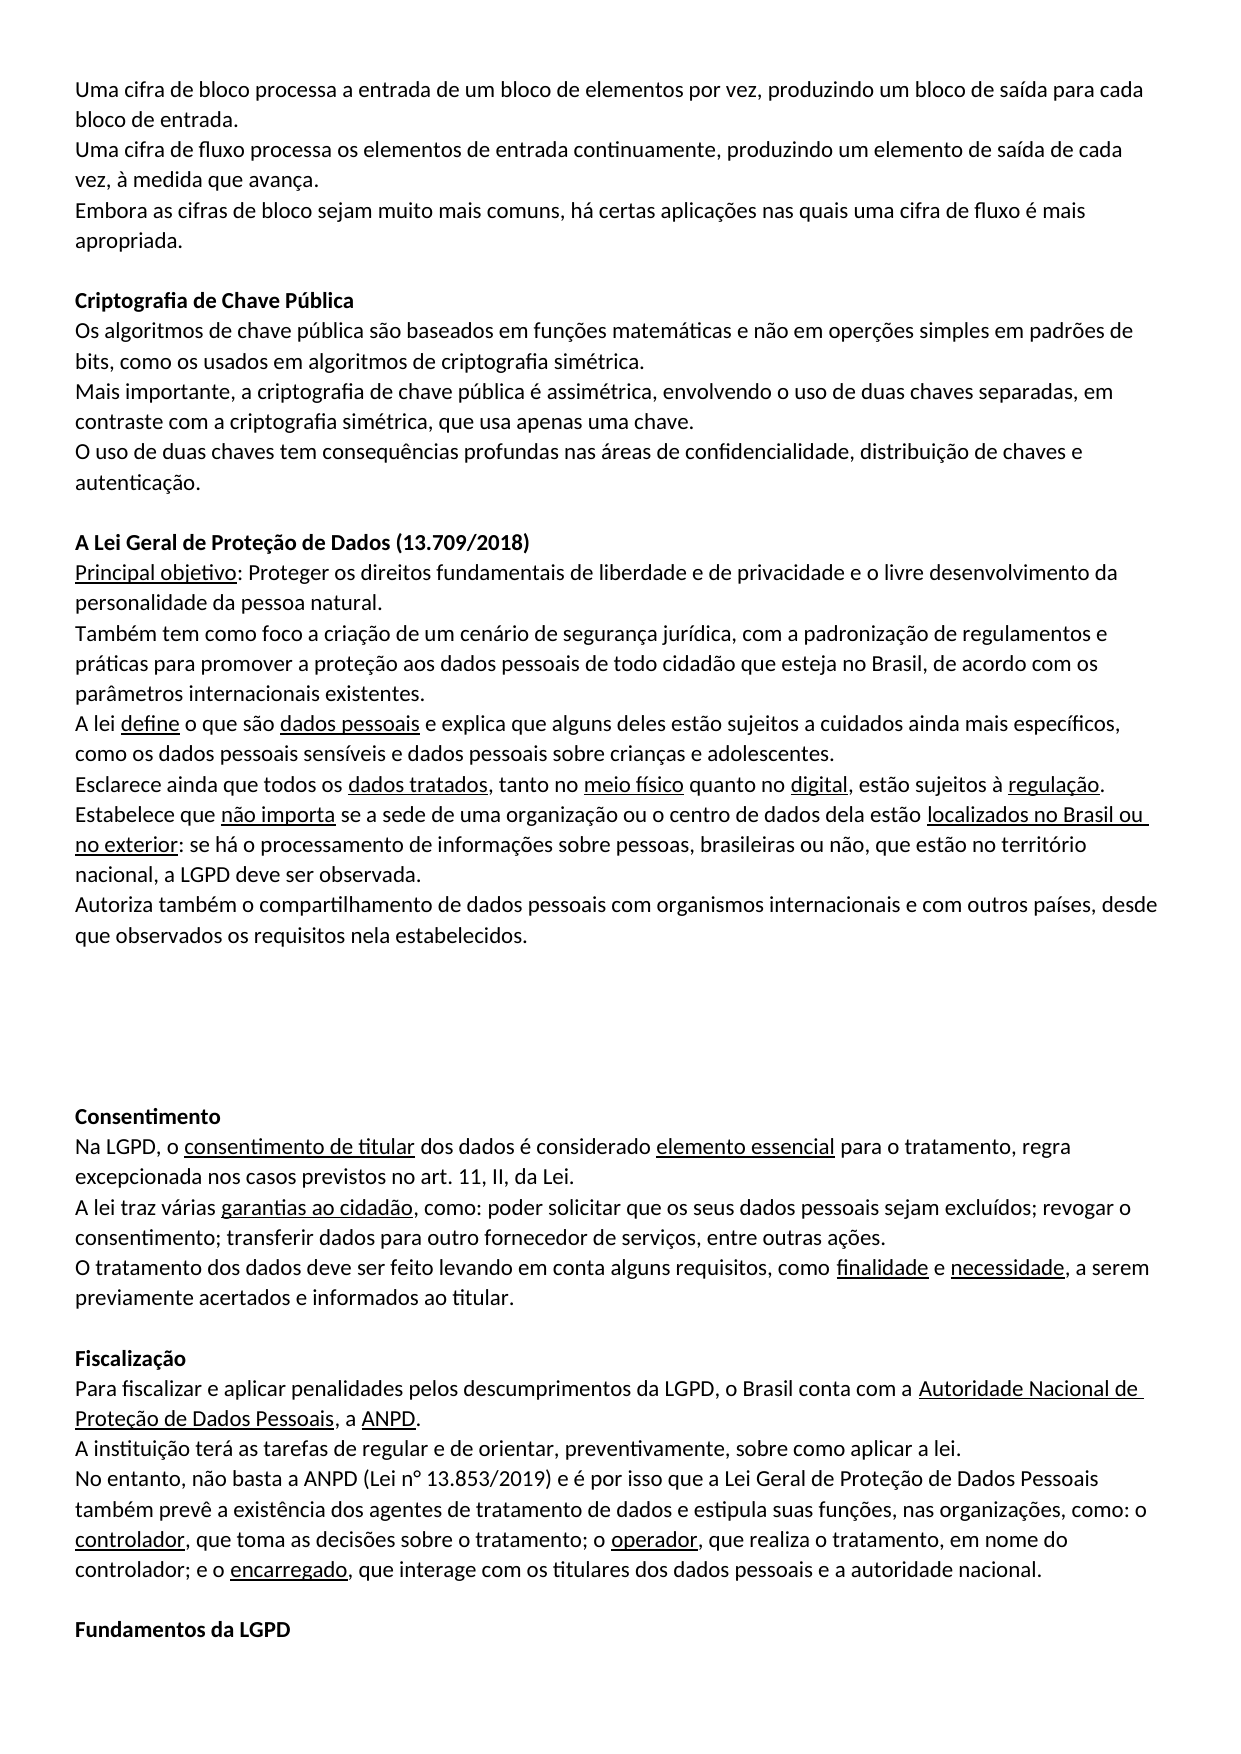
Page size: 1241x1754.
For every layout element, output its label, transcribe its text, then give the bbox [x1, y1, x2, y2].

text A liberdade de expressão, de informação, de comunicação e de opinião, que são direitos previstos na Constituição brasileira. [75, 1525, 1165, 1583]
text Na LGPD, o consentimento de titular dos dados é considerado elemento essencial para o tratamento, regra excepcionada nos casos previstos no art. 11, II, da Lei. [75, 891, 1165, 949]
text Também tem como foco a criação de um cenário de segurança jurídica, com a padronização de regulamentos e práticas para promover a proteção aos dados pessoais de todo cidadão que esteja no Brasil, de acordo com os parâmetros internacionais existentes. [75, 377, 1165, 466]
text Esclarece ainda que todos os dados tratados, tanto no meio físico quanto no digital, estão sujeitos à regulação. [75, 528, 1165, 556]
text Fiscalização [75, 1102, 1165, 1130]
text Para fiscalizar e aplicar penalidades pelos descumprimentos da LGPD, o Brasil conta com a Autoridade Nacional de Proteção de Dados Pessoais, a ANPD. [75, 1132, 1165, 1191]
text A lei traz várias garantias ao cidadão, como: poder solicitar que os seus dados pessoais sejam excluídos; revogar o consentimento; transferir dados para outro fornecedor de serviços, entre outras ações. [75, 951, 1165, 1009]
text A Lei Geral de Proteção de Dados (13.709/2018) [75, 286, 1165, 314]
text Respeito à privacidade, ao assegurar os direitos fundamentais de inviolabilidade da intimidade, da honra da imagem e da vida privada. [75, 1404, 1165, 1462]
text A autodeterminação informativa, ao expressar o direito do cidadão ao controle, e assim, à proteção de seus dados pessoais e íntimos. [75, 1464, 1165, 1523]
text Fundamentos da LGPD [75, 1374, 1165, 1402]
text Consentimento [75, 860, 1165, 888]
text Principal objetivo: Proteger os direitos fundamentais de liberdade e de privacidade e o livre desenvolvimento da personalidade da pessoa natural. [75, 317, 1165, 375]
text A lei define o que são dados pessoais e explica que alguns deles estão sujeitos a cuidados ainda mais específicos, como os dados pessoais sensíveis e dados pessoais sobre crianças e adolescentes. [75, 468, 1165, 526]
text Os algoritmos de chave pública são baseados em funções matemáticas e não em operções simples em padrões de bits, como os usados em algoritmos de criptografia simétrica. [75, 75, 1165, 133]
text A instituição terá as tarefas de regular e de orientar, preventivamente, sobre como aplicar a lei. [75, 1193, 1165, 1221]
text Mais importante, a criptografia de chave pública é assimétrica, envolvendo o uso de duas chaves separadas, em contraste com a criptografia simétrica, que usa apenas uma chave. [75, 135, 1165, 194]
text Estabelece que não importa se a sede de uma organização ou o centro de dados dela estão localizados no Brasil ou no exterior: se há o processamento de informações sobre pessoas, brasileiras ou não, que estão no território nacional, a LGPD deve ser observada. [75, 558, 1165, 647]
text No entanto, não basta a ANPD (Lei n° 13.853/2019) e é por isso que a Lei Geral de Proteção de Dados Pessoais também prevê a existência dos agentes de tratamento de dados e estipula suas funções, nas organizações, como: o controlador, que toma as decisões sobre o tratamento; o operador, que realiza o tratamento, em nome do controlador; e o encarregado, que interage com os titulares dos dados pessoais e a autoridade nacional. [75, 1223, 1165, 1342]
text O desenvolvimento econômico e tecnológico e a inovação, a partir da criação de um cenário de segurança jurídica em todo o país. [75, 1585, 1165, 1644]
text Autoriza também o compartilhamento de dados pessoais com organismos internacionais e com outros países, desde que observados os requisitos nela estabelecidos. [75, 649, 1165, 707]
text O uso de duas chaves tem consequências profundas nas áreas de confidencialidade, distribuição de chaves e autenticação. [75, 196, 1165, 254]
text O tratamento dos dados deve ser feito levando em conta alguns requisitos, como finalidade e necessidade, a serem previamente acertados e informados ao titular. [75, 1011, 1165, 1070]
